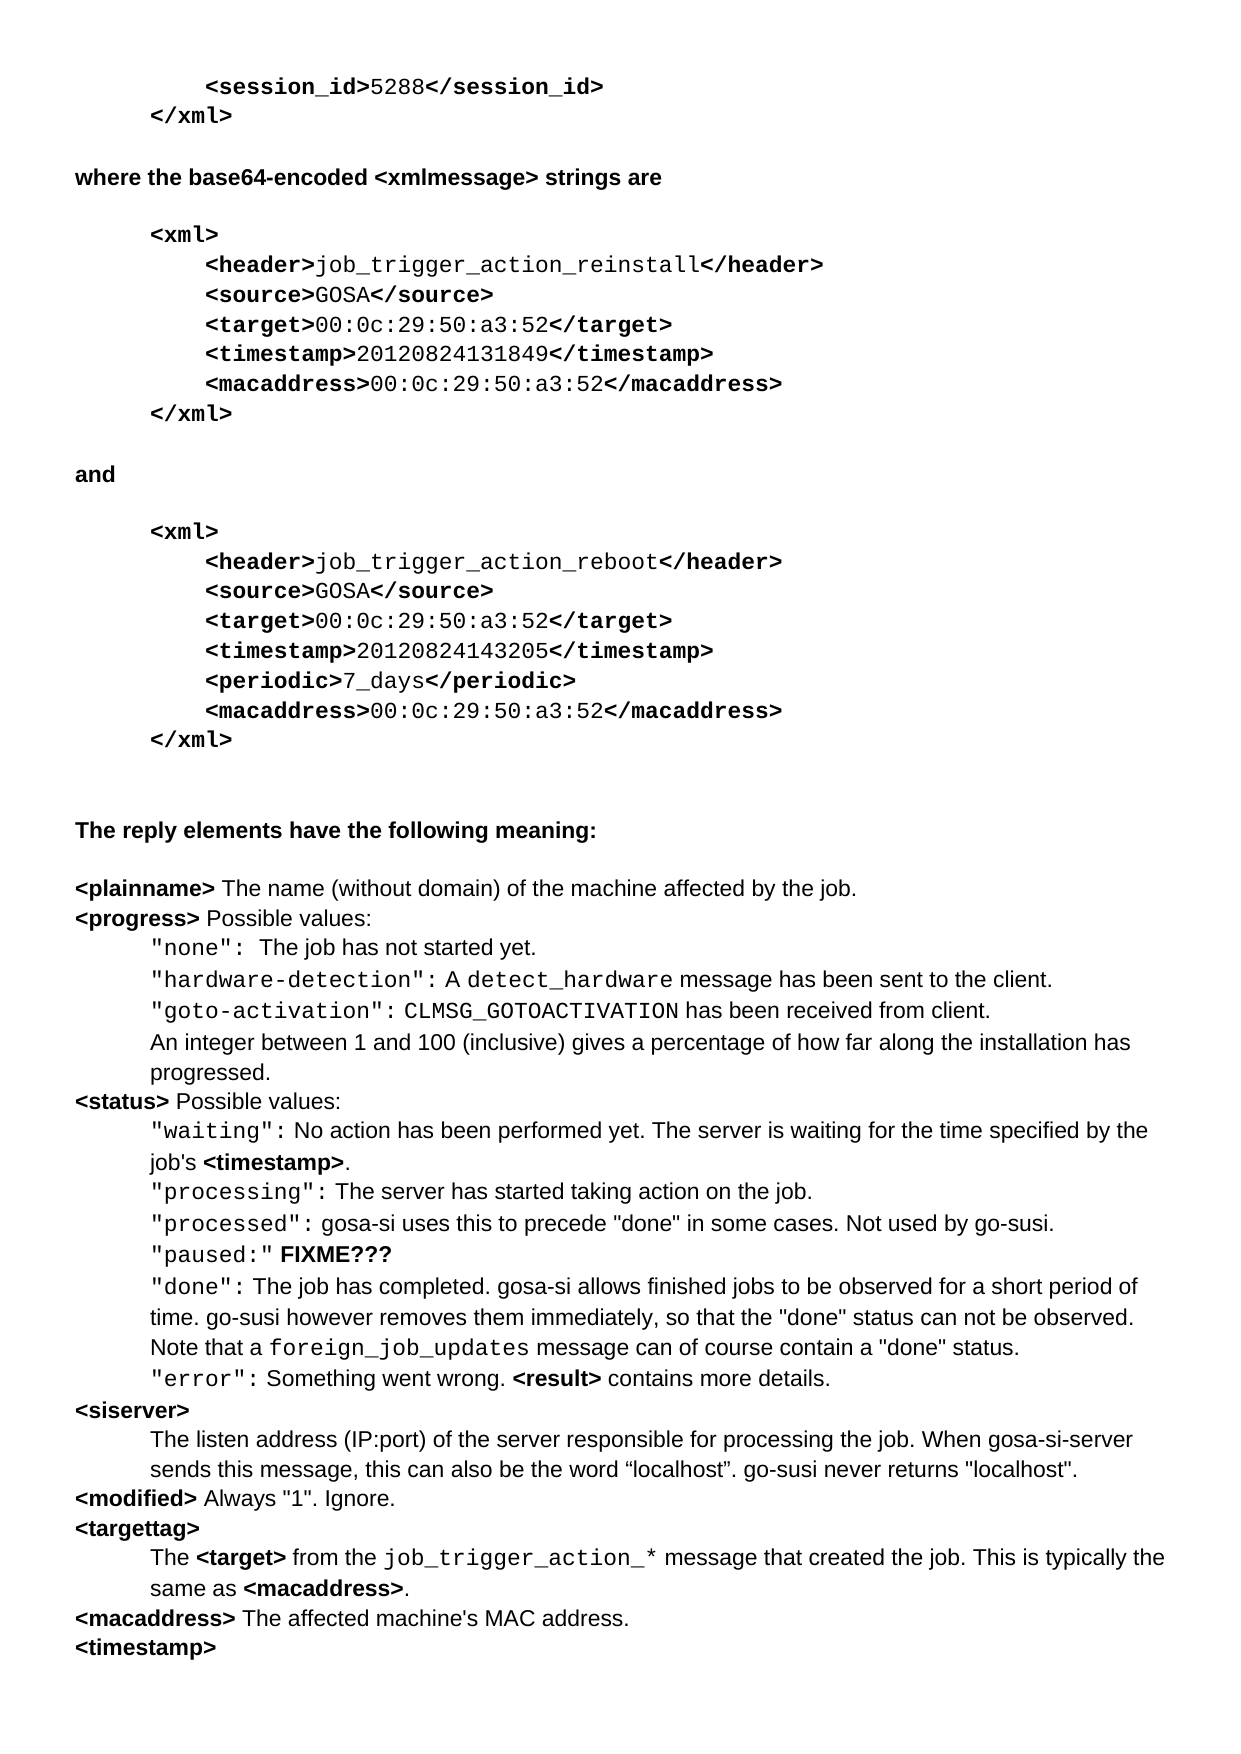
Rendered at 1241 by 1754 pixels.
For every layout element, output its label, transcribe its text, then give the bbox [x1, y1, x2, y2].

text <source>GOSA</source> [150, 283, 1165, 309]
text The listen address (IP:port) of the server responsible for processing the job. When gosa-si-server sends this message, this can also be the word “localhost”. go-susi never returns "localhost". [150, 1427, 1165, 1482]
text <modified> Always "1". Ignore. [75, 1486, 1165, 1512]
text <xml> [150, 223, 1165, 249]
text "none": The job has not started yet. [150, 935, 1165, 962]
text <header>job_trigger_action_reboot</header> [150, 550, 1165, 576]
text An integer between 1 and 100 (inclusive) gives a percentage of how far along the installation has progressed. [150, 1030, 1165, 1085]
text "processing": The server has started taking action on the job. [150, 1179, 1165, 1206]
text <macaddress>00:0c:29:50:a3:52</macaddress> [150, 699, 1165, 725]
text "done": The job has completed. gosa-si allows finished jobs to be observed for a short period of time. go-susi however removes them immediately, so that the "done" status can not be observed. Note that a foreign_job_updates message can of course contain a "done" status. [150, 1274, 1165, 1362]
text </xml> [150, 402, 1165, 428]
text <macaddress>00:0c:29:50:a3:52</macaddress> [150, 372, 1165, 398]
text "goto-activation": CLMSG_GOTOACTIVATION has been received from client. [150, 998, 1165, 1026]
text The reply elements have the following meaning: [75, 817, 1165, 843]
text <periodic>7_days</periodic> [150, 669, 1165, 695]
text <xml> [150, 520, 1165, 546]
text <siserver> [75, 1398, 1165, 1423]
text "hardware-detection": A detect_hardware message has been sent to the client. [150, 966, 1165, 994]
text <session_id>5288</session_id> [150, 75, 1165, 101]
text <progress> Possible values: [75, 905, 1165, 931]
text <header>job_trigger_action_reinstall</header> [150, 253, 1165, 279]
text <plainname> The name (without domain) of the machine affected by the job. [75, 876, 1165, 902]
text </xml> [150, 105, 1165, 131]
text and [75, 461, 1165, 487]
text <target>00:0c:29:50:a3:52</target> [150, 313, 1165, 339]
text <timestamp>20120824131849</timestamp> [150, 343, 1165, 369]
text </xml> [150, 729, 1165, 755]
text <targettag> [75, 1515, 1165, 1541]
text <source>GOSA</source> [150, 580, 1165, 606]
text "waiting": No action has been performed yet. The server is waiting for the time specified by the job's <timestamp>. [150, 1118, 1165, 1175]
text "paused:" FIXME??? [150, 1242, 1165, 1269]
text The <target> from the job_trigger_action_* message that created the job. This is typically the same as <macaddress>. [150, 1545, 1165, 1602]
text where the base64-encoded <xmlmessage> strings are [75, 164, 1165, 190]
text <status> Possible values: [75, 1088, 1165, 1114]
text <timestamp>20120824143205</timestamp> [150, 639, 1165, 665]
text <timestamp> [75, 1635, 1165, 1660]
text <target>00:0c:29:50:a3:52</target> [150, 609, 1165, 636]
text <macaddress> The affected machine's MAC address. [75, 1605, 1165, 1631]
text "error": Something went wrong. <result> contains more details. [150, 1366, 1165, 1394]
text "processed": gosa-si uses this to precede "done" in some cases. Not used by go-susi. [150, 1210, 1165, 1238]
